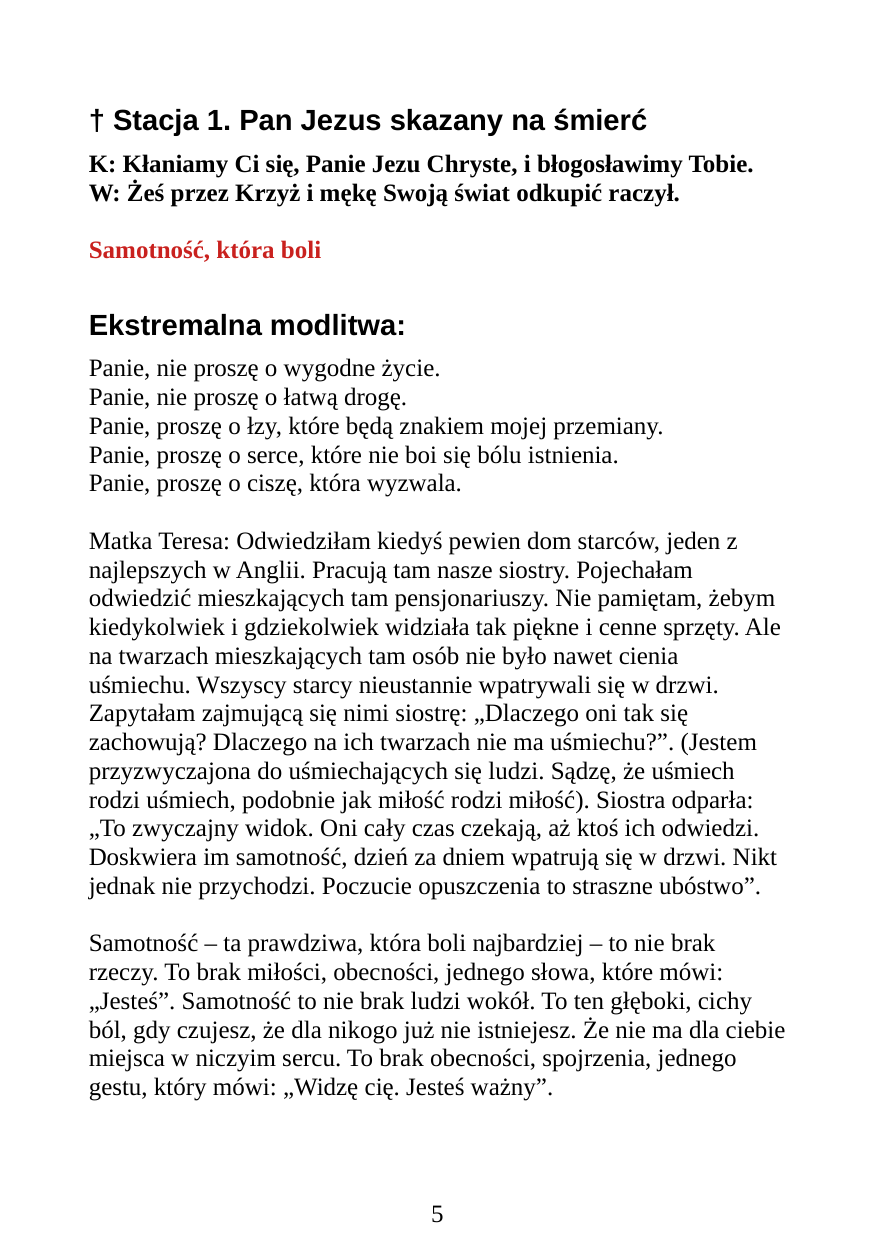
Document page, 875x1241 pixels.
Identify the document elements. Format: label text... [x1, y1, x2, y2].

text Panie, proszę o ciszę, która wyzwala. [88, 468, 786, 497]
text K: Kłaniamy Ci się, Panie Jezu Chryste, i błogosławimy Tobie. [88, 149, 786, 178]
subtitle † Stacja 1. Pan Jezus skazany na śmierć [88, 103, 786, 137]
text Panie, nie proszę o wygodne życie. [88, 353, 786, 382]
text przyzwyczajona do uśmiechających się ludzi. Sądzę, że uśmiech rodzi uśmiech, podobnie jak miłość rodzi miłość). Siostra odparła: „To zwyczajny widok. Oni cały czas czekają, aż ktoś ich odwiedzi. [88, 756, 786, 842]
text Samotność, która boli [88, 235, 786, 264]
subtitle Ekstremalna modlitwa: [88, 307, 786, 341]
text W: Żeś przez Krzyż i mękę Swoją świat odkupić raczył. [88, 178, 786, 207]
text Matka Teresa: Odwiedziłam kiedyś pewien dom starców, jeden z najlepszych w Anglii. Pracują tam nasze siostry. Pojechałam odwiedzić mieszkających tam pensjonariuszy. Nie pamiętam, żebym kiedykolwiek i gdziekolwiek widziała tak piękne i cenne sprzęty. Ale na twarzach mieszkających tam osób nie było nawet cienia uśmiechu. Wszyscy starcy nieustannie wpatrywali się w drzwi. Zapytałam zajmującą się nimi siostrę: „Dlaczego oni tak się zachowują? Dlaczego na ich twarzach nie ma uśmiechu?”. (Jestem [88, 526, 786, 756]
text Panie, proszę o łzy, które będą znakiem mojej przemiany. [88, 411, 786, 440]
text Panie, proszę o serce, które nie boi się bólu istnienia. [88, 440, 786, 468]
text Samotność – ta prawdziwa, która boli najbardziej – to nie brak rzeczy. To brak miłości, obecności, jednego słowa, które mówi: „Jesteś”. Samotność to nie brak ludzi wokół. To ten głęboki, cichy ból, gdy czujesz, że dla nikogo już nie istniejesz. Że nie ma dla ciebie miejsca w niczyim sercu. To brak obecności, spojrzenia, jednego gestu, który mówi: „Widzę cię. Jesteś ważny”. [88, 928, 786, 1101]
text Doskwiera im samotność, dzień za dniem wpatrują się w drzwi. Nikt jednak nie przychodzi. Poczucie opuszczenia to straszne ubóstwo”. [88, 842, 786, 928]
text Panie, nie proszę o łatwą drogę. [88, 382, 786, 411]
